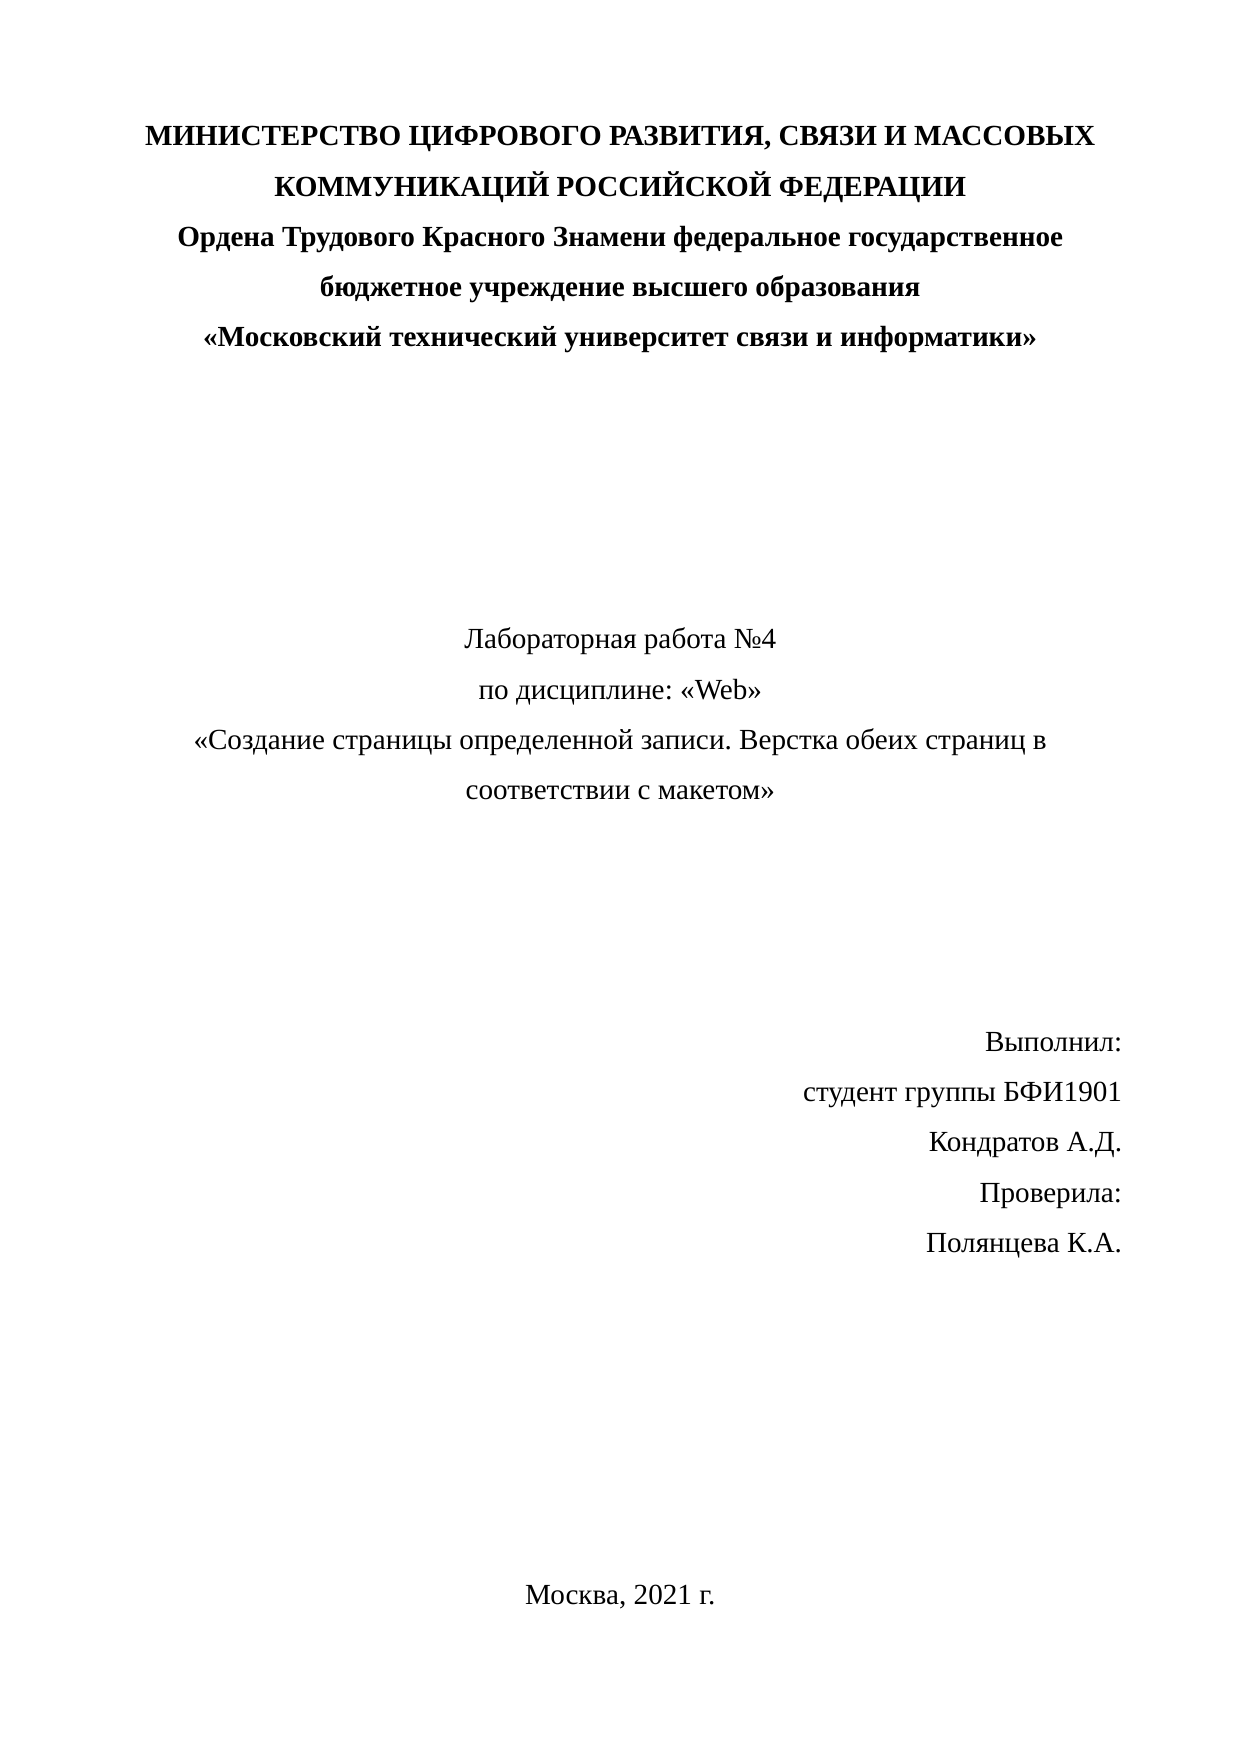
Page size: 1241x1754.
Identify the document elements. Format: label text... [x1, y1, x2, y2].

text студент группы БФИ1901 [118, 1074, 1122, 1108]
text МИНИСТЕРСТВО ЦИФРОВОГО РАЗВИТИЯ, СВЯЗИ И МАССОВЫХ КОММУНИКАЦИЙ РОССИЙСКОЙ ФЕДЕРАЦИИ [118, 118, 1122, 202]
text по дисциплине: «Web» [118, 672, 1122, 705]
text Проверила: [118, 1175, 1122, 1208]
text Лабораторная работа №4 [118, 621, 1122, 655]
text Ордена Трудового Красного Знамени федеральное государственное [118, 219, 1122, 252]
text «Московский технический университет связи и информатики» [118, 319, 1122, 353]
text «Создание страницы определенной записи. Верстка обеих страниц в соответствии с макетом» [118, 722, 1122, 806]
text бюджетное учреждение высшего образования [118, 269, 1122, 303]
text Выполнил: [118, 1024, 1122, 1057]
text Кондратов А.Д. [118, 1124, 1122, 1158]
text Москва, 2021 г. [118, 1577, 1122, 1611]
text Полянцева К.А. [118, 1225, 1122, 1259]
